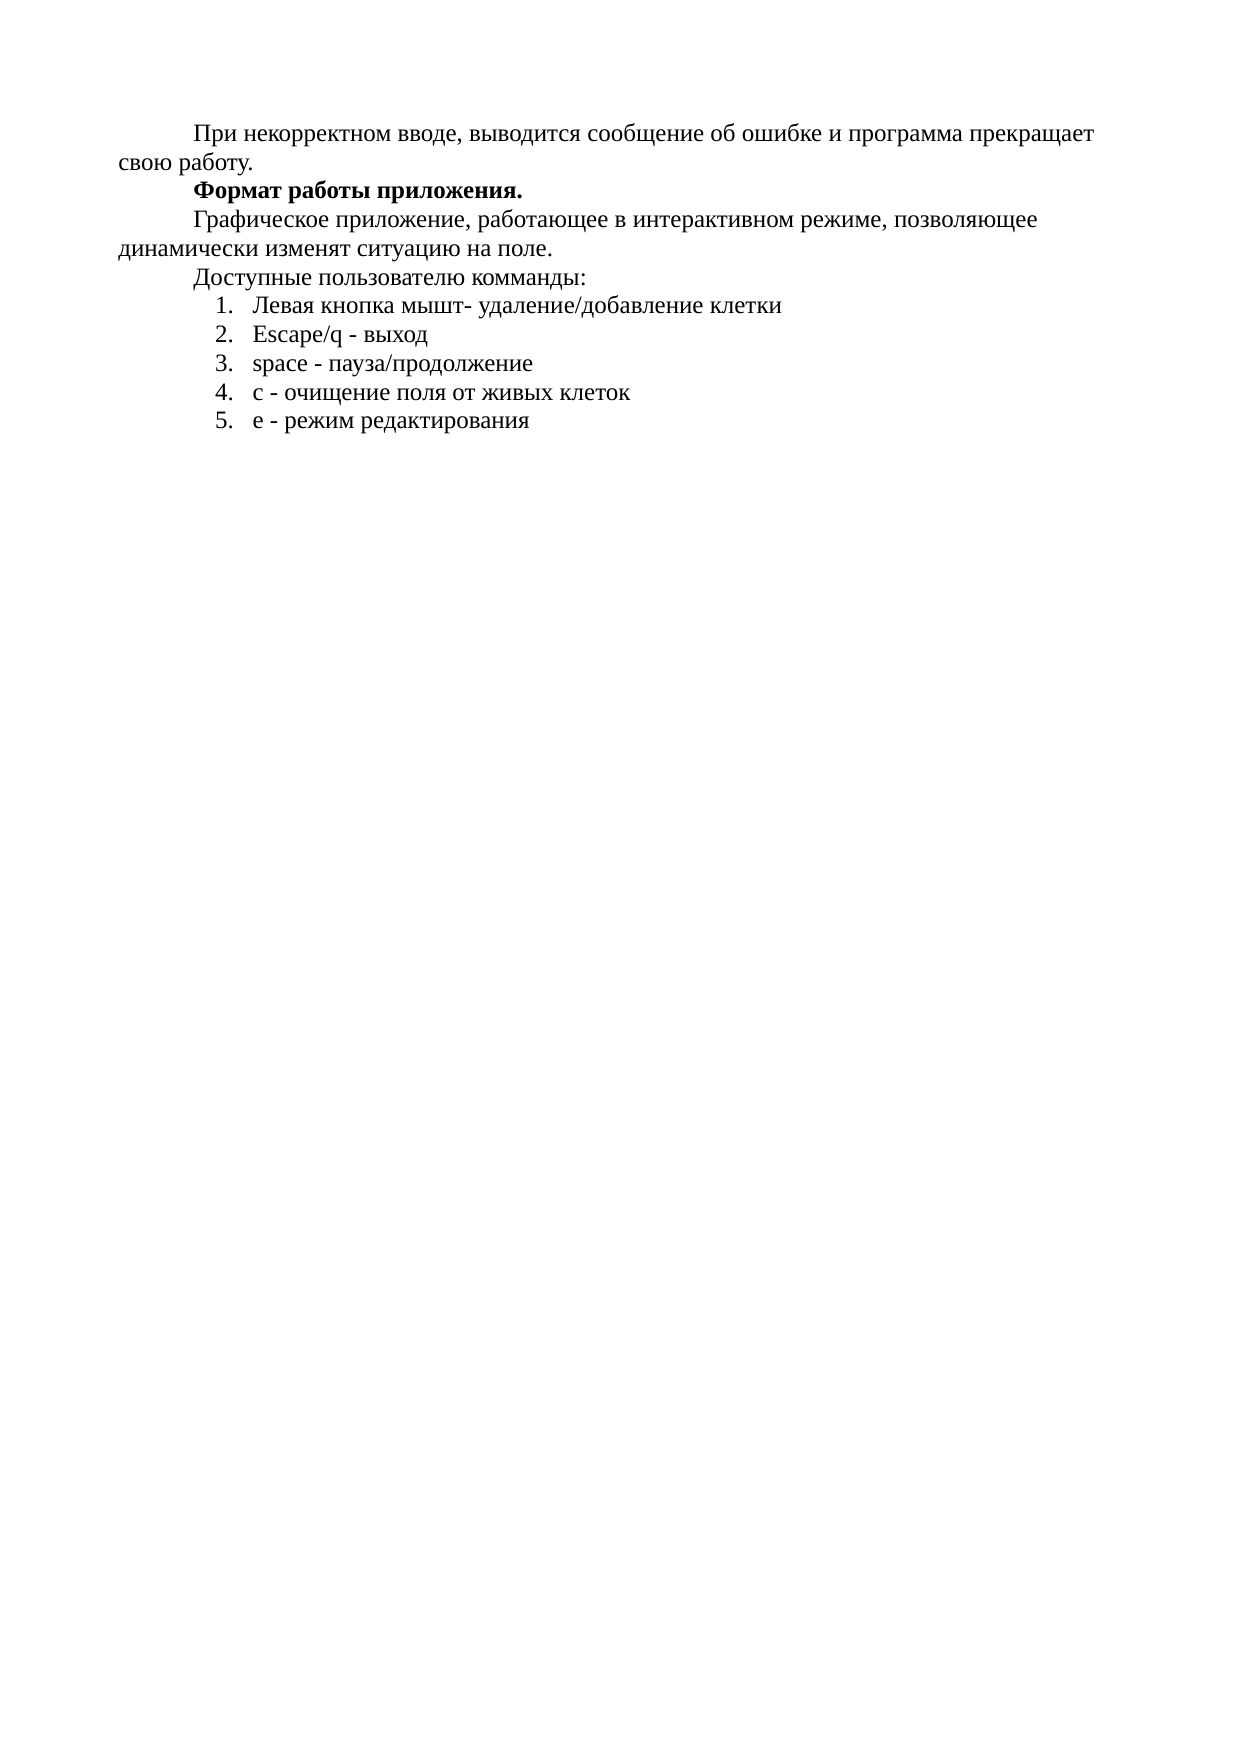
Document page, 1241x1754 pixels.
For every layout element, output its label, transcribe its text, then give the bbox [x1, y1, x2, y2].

list Графическое приложение, работающее в интерактивном режиме, позволяющее динамически изменят ситуацию на поле. [118, 204, 1121, 262]
list Формат работы приложения. [118, 176, 1121, 204]
list Левая кнопка мышт- удаление/добавление клетки [215, 291, 1121, 319]
list При некорректном вводе, выводится сообщение об ошибке и программа прекращает свою работу. [118, 118, 1121, 176]
list Доступные пользователю комманды: [118, 262, 1121, 291]
list e - режим редактирования [215, 406, 1121, 434]
list Escape/q - выход [215, 319, 1121, 348]
list с - очищение поля от живых клеток [215, 377, 1121, 406]
list space - пауза/продолжение [215, 348, 1121, 377]
